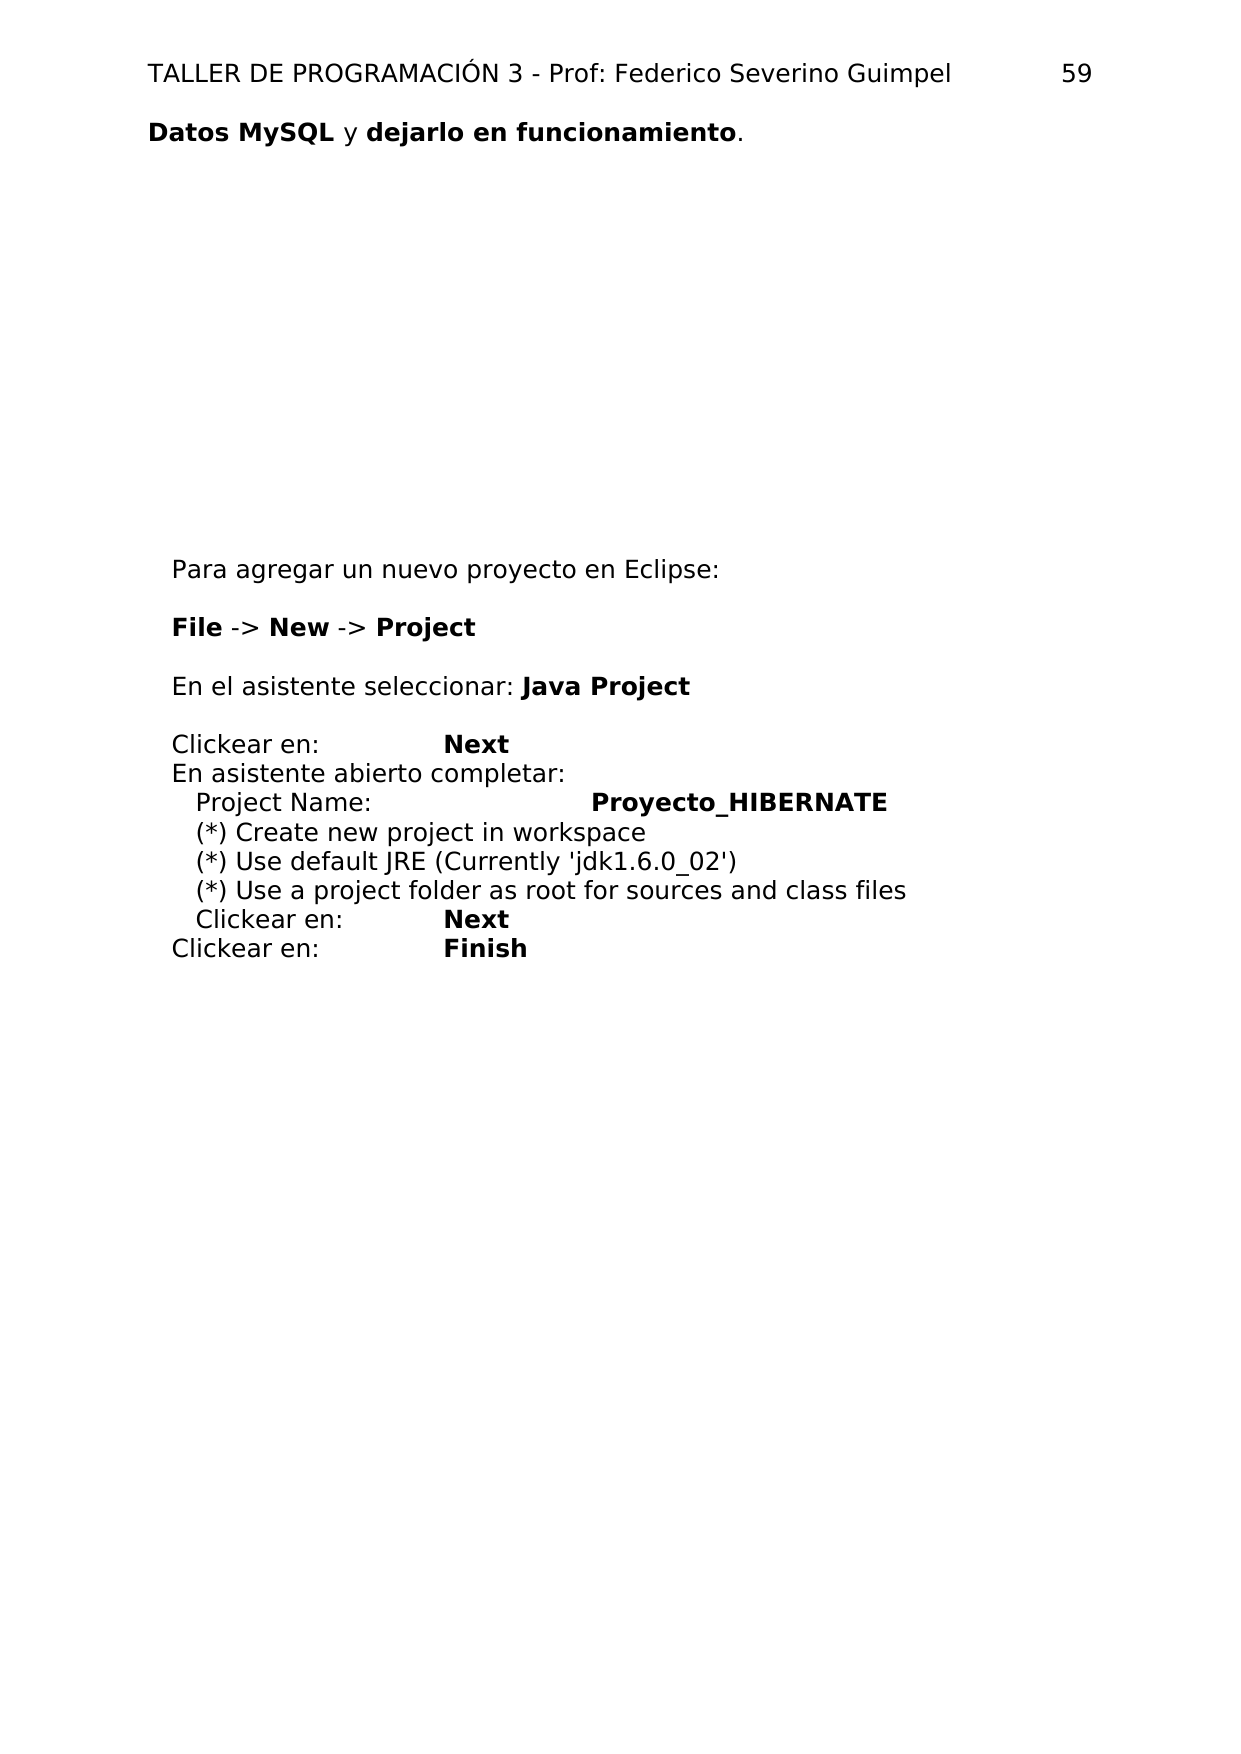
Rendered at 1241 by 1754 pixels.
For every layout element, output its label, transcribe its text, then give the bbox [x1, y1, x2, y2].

text Para agregar un nuevo proyecto en Eclipse: [148, 555, 1093, 584]
text Project Name: Proyecto_HIBERNATE [148, 788, 1093, 818]
text (*) Use a project folder as root for sources and class files [148, 876, 1093, 905]
text Datos MySQL y dejarlo en funcionamiento. [148, 118, 1093, 147]
text Clickear en: Next [148, 730, 1093, 759]
text Clickear en: Finish [148, 934, 1093, 963]
text File -> New -> Project [148, 613, 1093, 643]
text En asistente abierto completar: [148, 759, 1093, 788]
text (*) Create new project in workspace [148, 818, 1093, 847]
text En el asistente seleccionar: Java Project [148, 672, 1093, 701]
text Clickear en: Next [148, 905, 1093, 934]
text (*) Use default JRE (Currently 'jdk1.6.0_02') [148, 847, 1093, 876]
